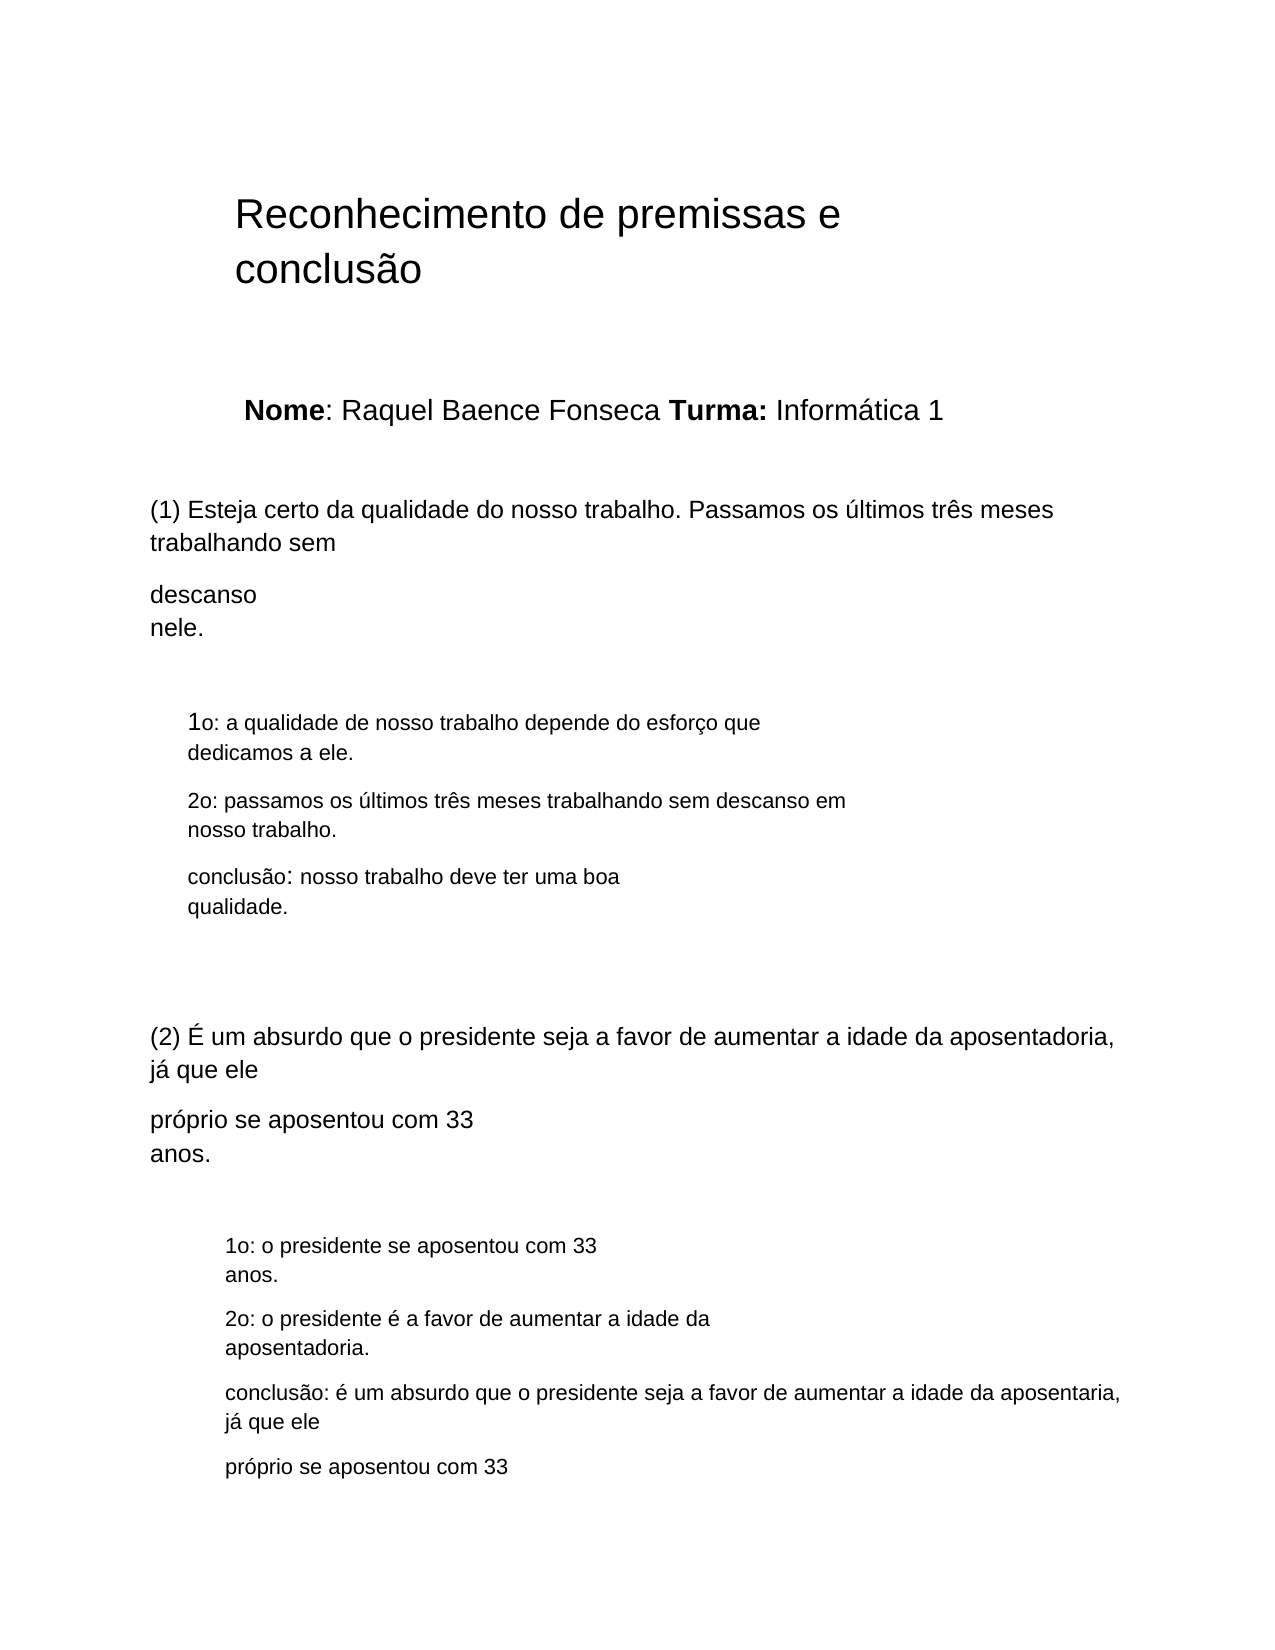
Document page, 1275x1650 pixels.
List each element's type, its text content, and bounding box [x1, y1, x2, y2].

text descanso nele. [150, 579, 294, 641]
text 1o: a qualidade de nosso trabalho depende do esforço que dedicamos a ele. [187, 707, 841, 766]
text conclusão: é um absurdo que o presidente seja a favor de aumentar a idade da aposentaria, já que ele [225, 1380, 1125, 1434]
text 2o: o presidente é a favor de aumentar a idade da aposentadoria. [225, 1306, 783, 1361]
text conclusão: nosso trabalho deve ter uma boa qualidade. [187, 861, 667, 919]
text 2o: passamos os últimos três meses trabalhando sem descanso em nosso trabalho. [187, 788, 897, 842]
text próprio se aposentou com 33 [225, 1453, 529, 1479]
text (1) Esteja certo da qualidade do nosso trabalho. Passamos os últimos três meses trabalhando sem [150, 495, 1124, 557]
text Nome: Raquel Baence Fonseca Turma: Informática 1 [244, 393, 1031, 426]
text Reconhecimento de premissas e conclusão [234, 189, 1041, 292]
text próprio se aposentou com 33 anos. [150, 1106, 497, 1167]
text (2) É um absurdo que o presidente seja a favor de aumentar a idade da aposentadoria, já que ele [150, 1022, 1124, 1083]
text 1o: o presidente se aposentou com 33 anos. [225, 1233, 601, 1287]
